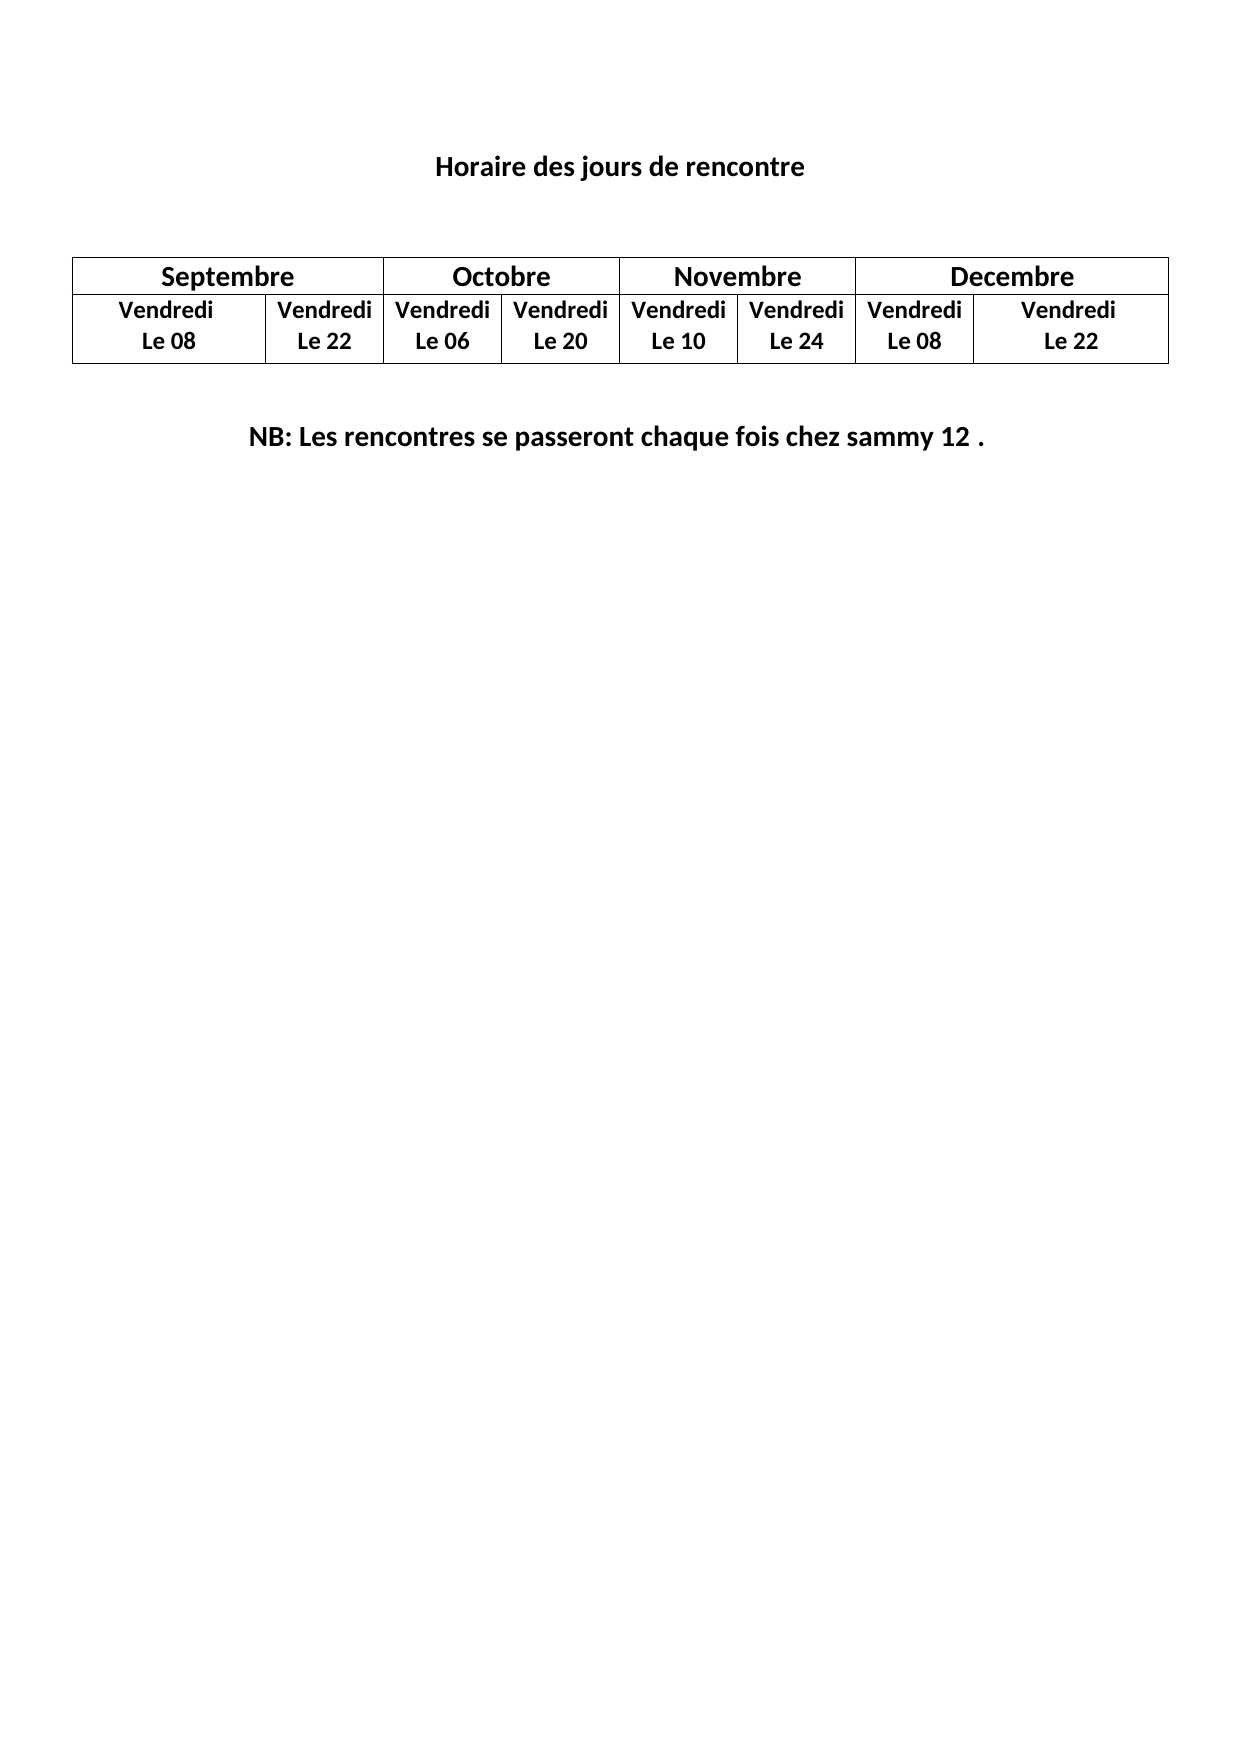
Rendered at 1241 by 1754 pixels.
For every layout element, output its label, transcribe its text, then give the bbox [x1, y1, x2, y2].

table_cell Vendredi Le 08 [73, 295, 265, 362]
table_cell Vendredi Le 10 [620, 295, 737, 362]
table_cell Vendredi Le 22 [266, 295, 383, 362]
table_cell Vendredi Le 20 [502, 295, 619, 362]
table_header Decembre [856, 258, 1168, 294]
table_cell Vendredi Le 24 [738, 295, 855, 362]
table_cell Vendredi Le 22 [974, 295, 1168, 362]
table_header Septembre [73, 258, 383, 294]
table_cell Vendredi Le 08 [856, 295, 973, 362]
table_header Octobre [384, 258, 619, 294]
table_cell Vendredi Le 06 [384, 295, 501, 362]
text NB: Les rencontres se passeront chaque fois chez sammy 12 . [148, 418, 1093, 454]
text Horaire des jours de rencontre [148, 148, 1093, 183]
table_header Novembre [620, 258, 855, 294]
